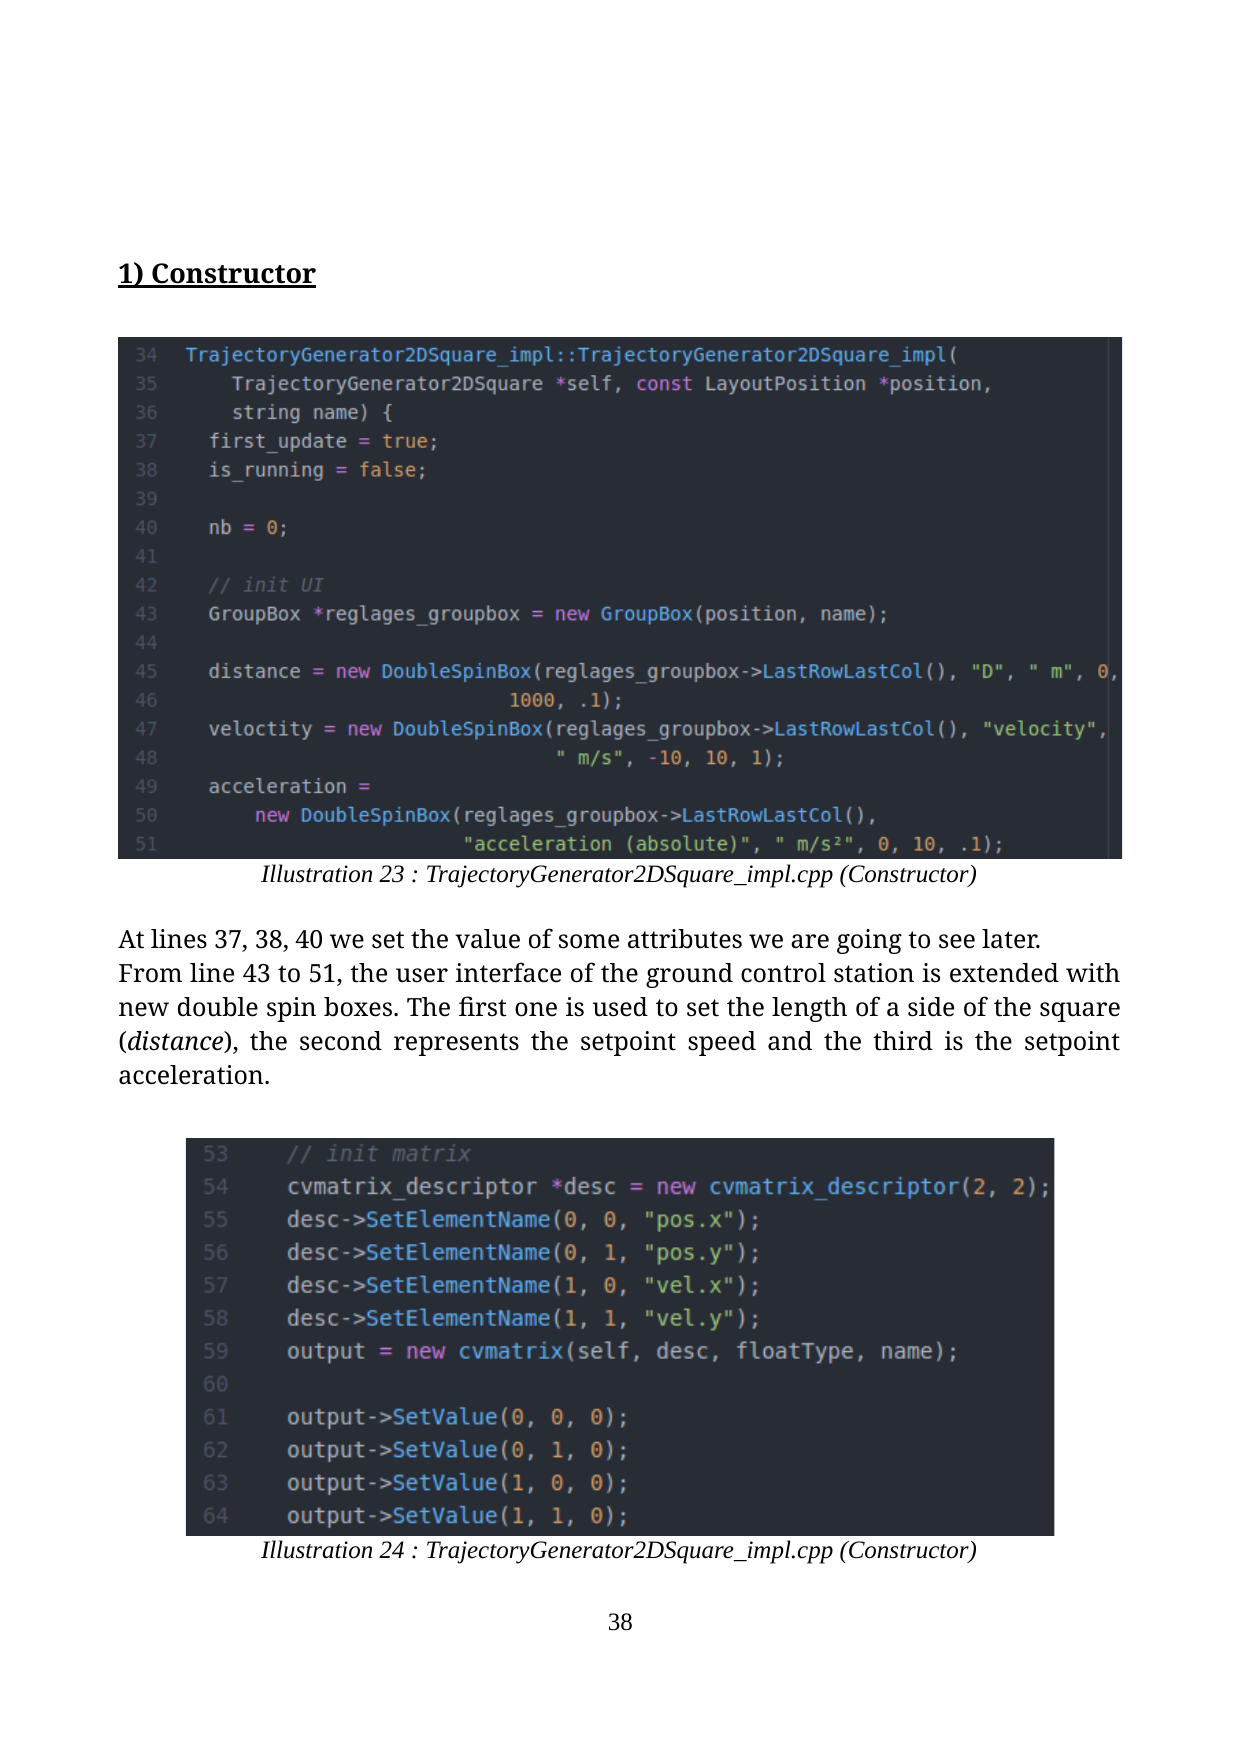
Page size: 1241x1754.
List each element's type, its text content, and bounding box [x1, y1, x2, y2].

text Illustration 24 : TrajectoryGenerator2DSquare_impl.cpp (Constructor) [186, 1536, 1054, 1564]
text From line 43 to 51, the user interface of the ground control station is extended with new double spin boxes. The first one is used to set the length of a side of the square (distance), the second represents the setpoint speed and the third is the setpoint acceleration. [118, 956, 1122, 1092]
picture [185, 1138, 1055, 1536]
text At lines 37, 38, 40 we set the value of some attributes we are going to see later. [118, 922, 1122, 956]
text Illustration 23 : TrajectoryGenerator2DSquare_impl.cpp (Constructor) [118, 859, 1122, 888]
text 1) Constructor [118, 254, 1122, 291]
picture [118, 337, 1123, 859]
